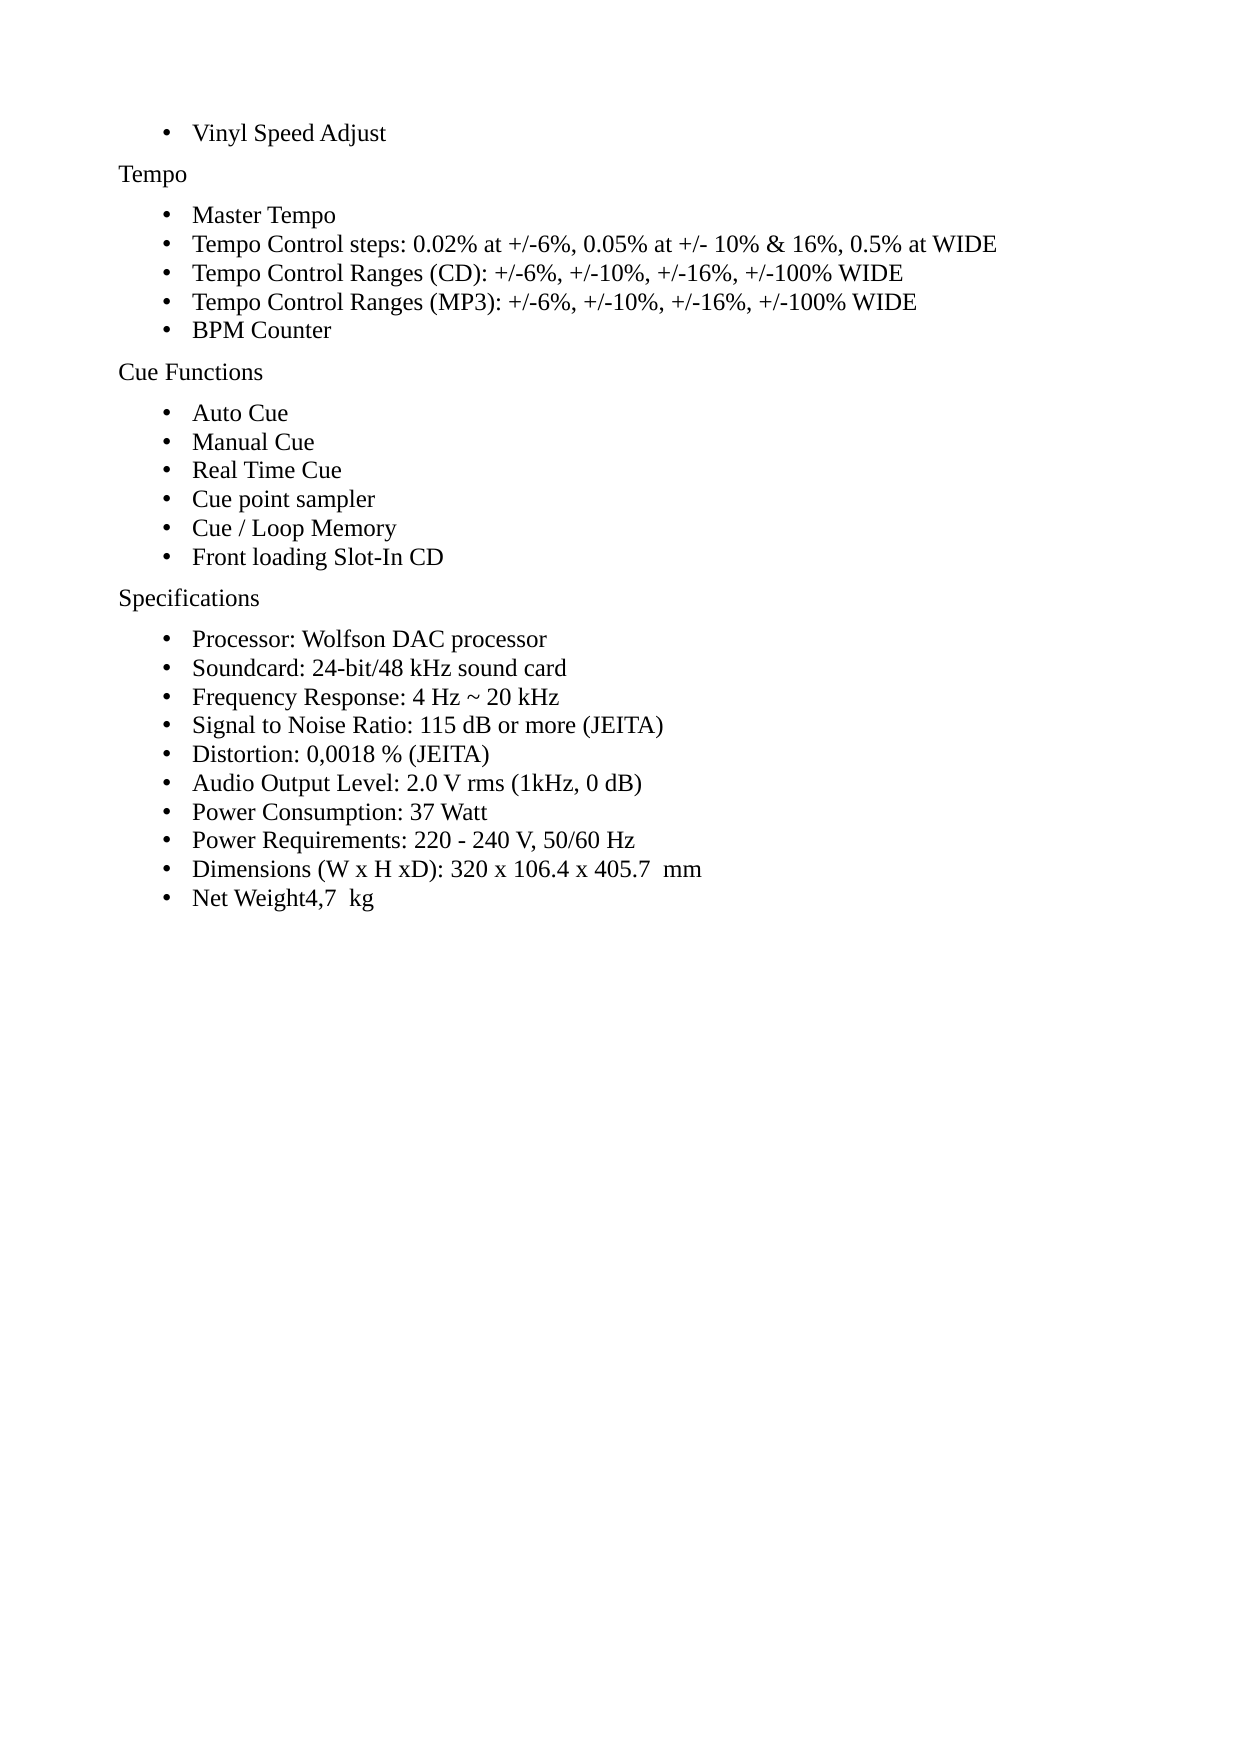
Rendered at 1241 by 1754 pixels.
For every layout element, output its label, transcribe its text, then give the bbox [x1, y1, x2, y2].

list Master Tempo [162, 201, 1122, 229]
list BPM Counter [162, 316, 1122, 344]
list Tempo Control Ranges (MP3): +/-6%, +/-10%, +/-16%, +/-100% WIDE [162, 287, 1122, 316]
list Vinyl Speed Adjust [162, 118, 1122, 147]
list Power Requirements: 220 - 240 V, 50/60 Hz [162, 826, 1122, 854]
list Tempo Control Ranges (CD): +/-6%, +/-10%, +/-16%, +/-100% WIDE [162, 258, 1122, 287]
list Frequency Response: 4 Hz ~ 20 kHz [162, 682, 1122, 711]
list Tempo Control steps: 0.02% at +/-6%, 0.05% at +/- 10% & 16%, 0.5% at WIDE [162, 229, 1122, 258]
list Signal to Noise Ratio: 115 dB or more (JEITA) [162, 711, 1122, 739]
list Front loading Slot-In CD [162, 542, 1122, 571]
list Net Weight4,7 kg [162, 883, 1122, 912]
list Processor: Wolfson DAC processor [162, 624, 1122, 653]
list Auto Cue [162, 398, 1122, 427]
list Audio Output Level: 2.0 V rms (1kHz, 0 dB) [162, 768, 1122, 797]
list Dimensions (W x H xD): 320 x 106.4 x 405.7 mm [162, 854, 1122, 883]
list Cue / Loop Memory [162, 513, 1122, 542]
list Real Time Cue [162, 456, 1122, 484]
list Power Consumption: 37 Watt [162, 797, 1122, 826]
list Manual Cue [162, 427, 1122, 456]
text Cue Functions [118, 357, 1122, 386]
list Cue point sampler [162, 484, 1122, 513]
list Distortion: 0,0018 % (JEITA) [162, 739, 1122, 768]
text Tempo [118, 159, 1122, 188]
list Soundcard: 24-bit/48 kHz sound card [162, 653, 1122, 682]
text Specifications [118, 583, 1122, 612]
